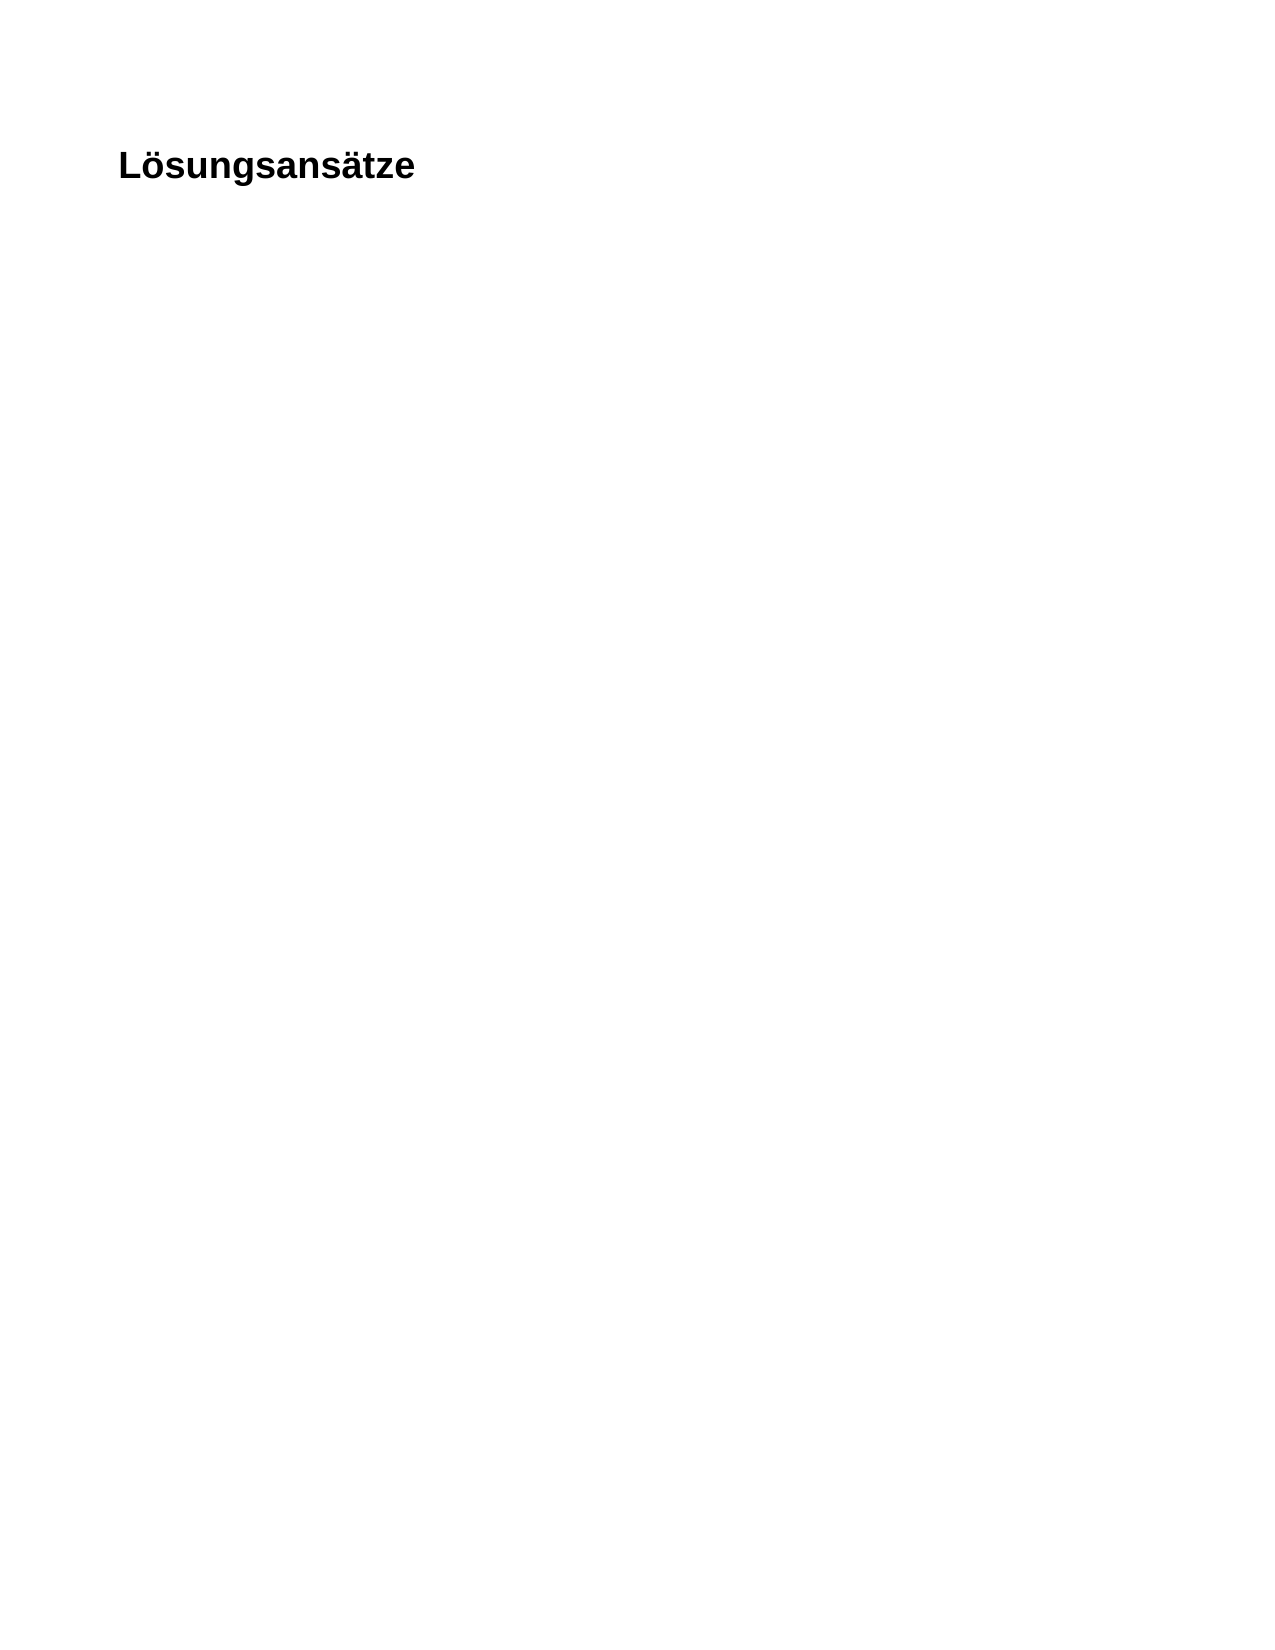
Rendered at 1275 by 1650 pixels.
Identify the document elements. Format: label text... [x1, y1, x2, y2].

subtitle Lösungsansätze [118, 143, 1157, 187]
